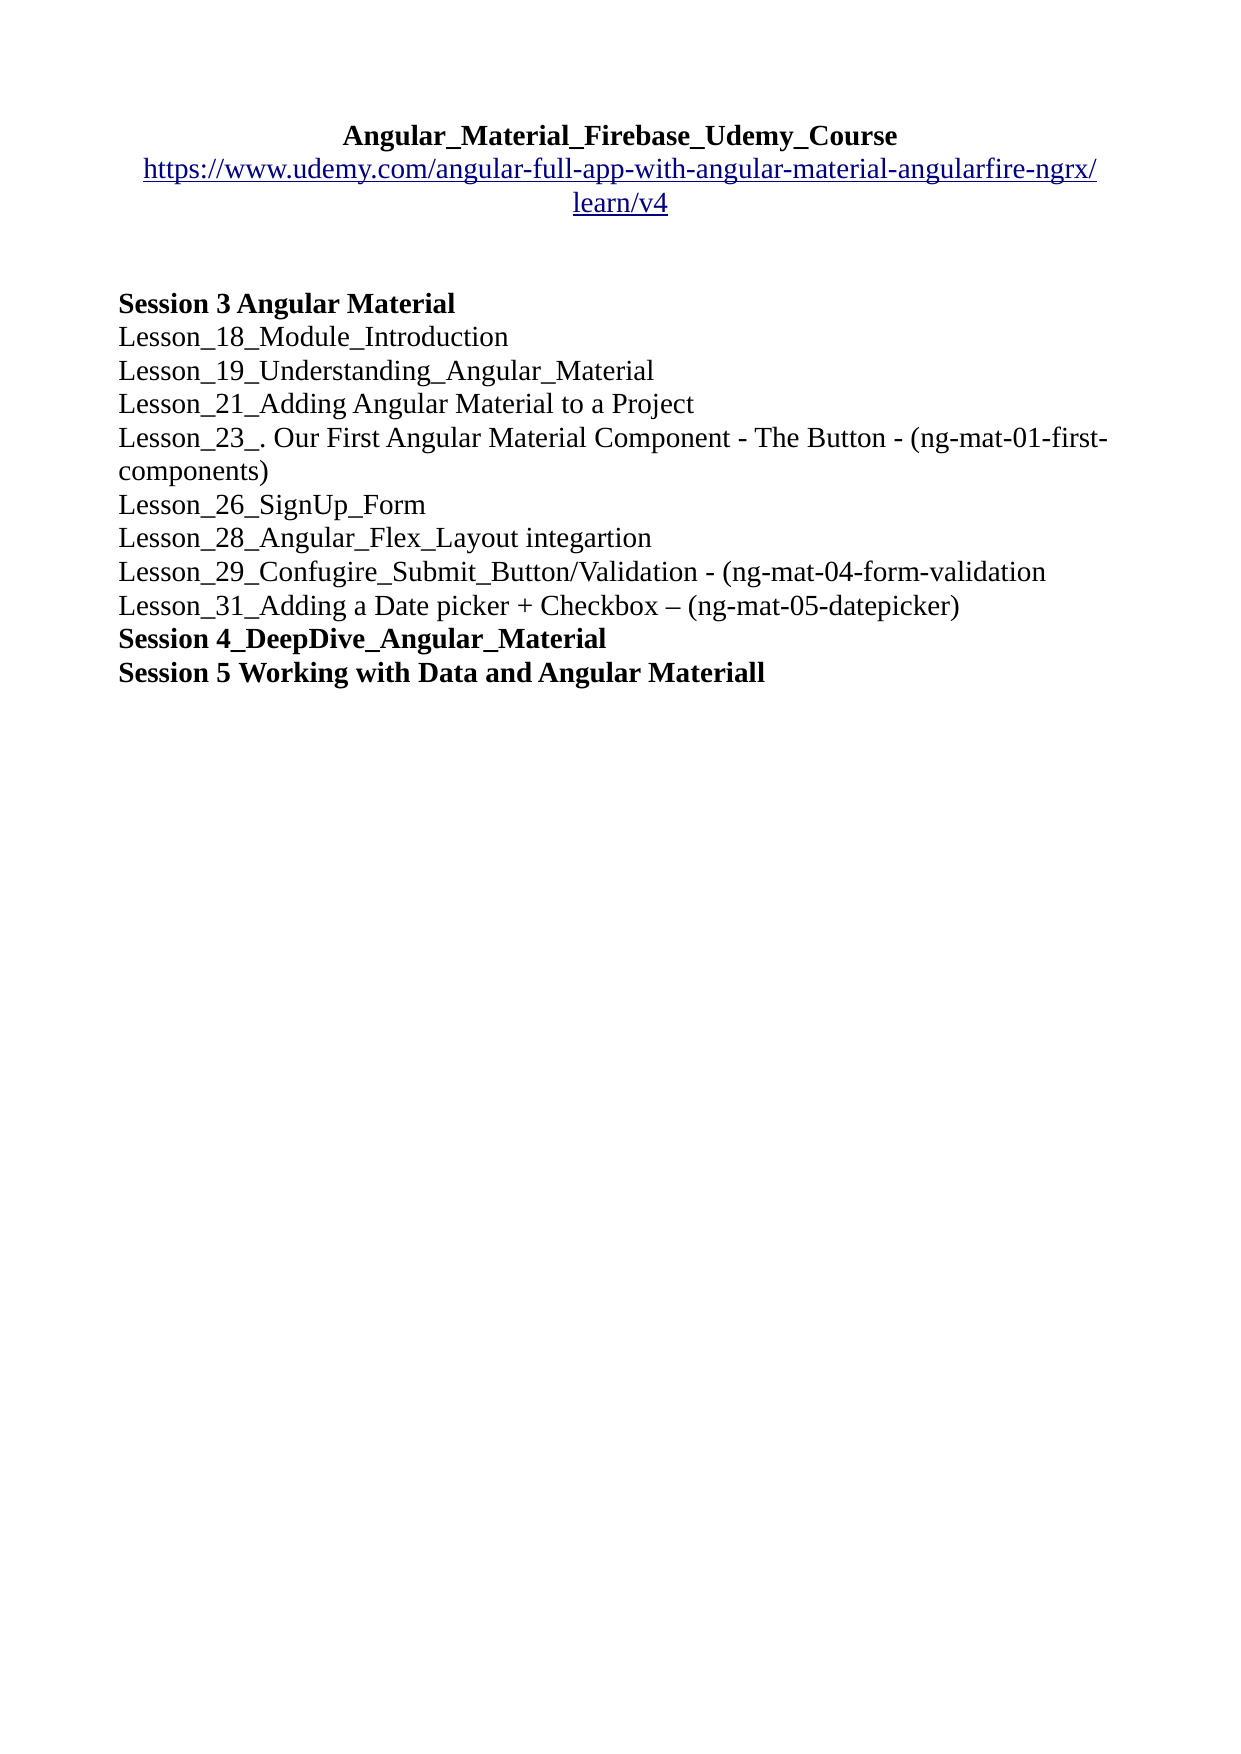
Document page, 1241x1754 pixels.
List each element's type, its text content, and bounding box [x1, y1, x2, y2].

text Lesson_28_Angular_Flex_Layout integartion [118, 521, 1122, 554]
text Angular_Material_Firebase_Udemy_Course [118, 118, 1122, 152]
text Lesson_31_Adding a Date picker + Checkbox – (ng-mat-05-datepicker) [118, 588, 1122, 621]
text Lesson_18_Module_Introduction [118, 319, 1122, 353]
text Session 4_DeepDive_Angular_Material [118, 621, 1122, 655]
text Lesson_26_SignUp_Form [118, 487, 1122, 521]
text Lesson_23_. Our First Angular Material Component - The Button - (ng-mat-01-first-components) [118, 420, 1122, 487]
text Lesson_19_Understanding_Angular_Material [118, 353, 1122, 386]
text Lesson_21_Adding Angular Material to a Project [118, 386, 1122, 420]
text Session 5 Working with Data and Angular Materiall [118, 655, 1122, 688]
text Lesson_29_Confugire_Submit_Button/Validation - (ng-mat-04-form-validation [118, 554, 1122, 588]
text Session 3 Angular Material [118, 286, 1122, 319]
text https://www.udemy.com/angular-full-app-with-angular-material-angularfire-ngrx/learn/v4 [118, 152, 1122, 219]
